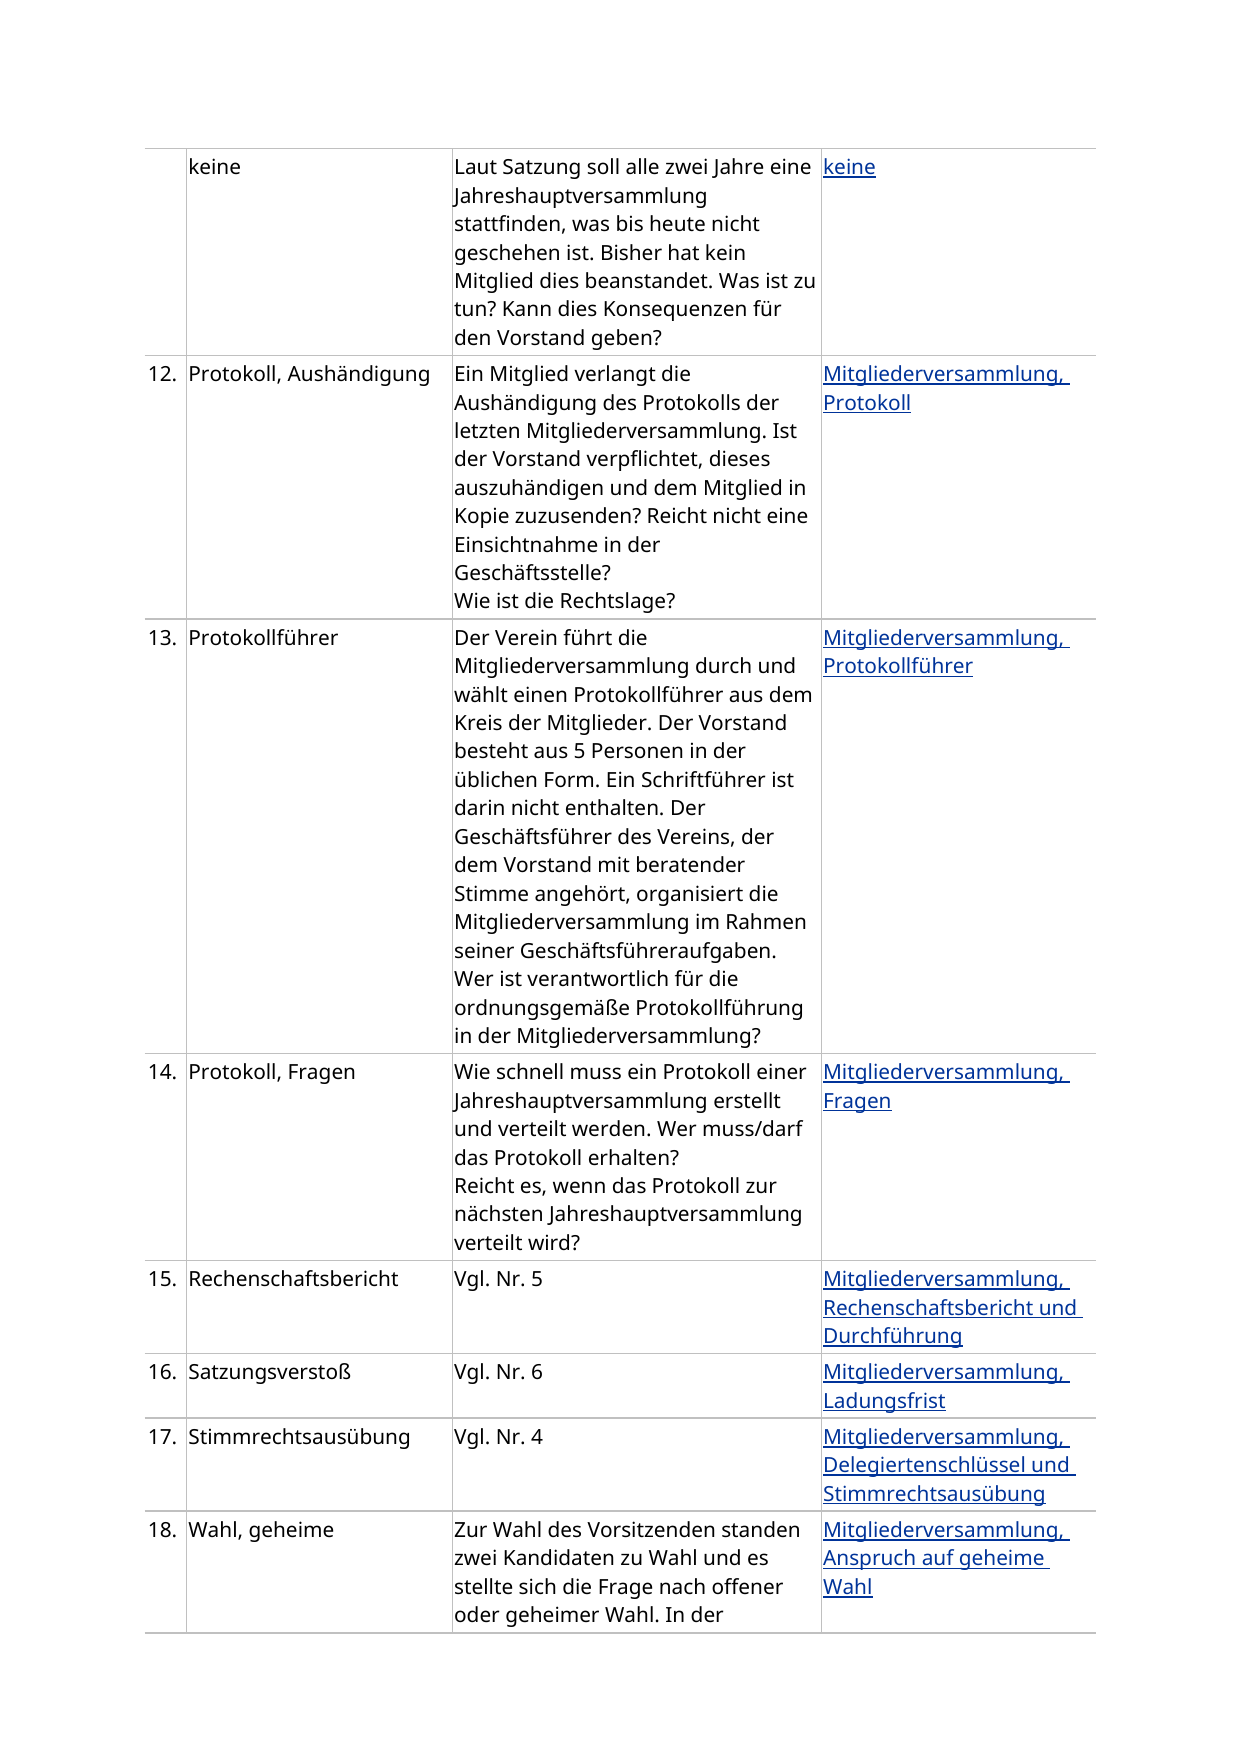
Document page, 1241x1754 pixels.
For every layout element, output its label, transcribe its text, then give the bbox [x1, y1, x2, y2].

table_cell Mitgliederversammlung, Fragen [822, 1054, 1096, 1259]
table_cell 12. [145, 356, 186, 618]
table_cell Mitgliederversammlung, Protokoll [822, 356, 1096, 618]
table_cell Protokoll, Fragen [187, 1054, 452, 1259]
table_cell 13. [145, 620, 186, 1053]
table_cell keine [187, 149, 452, 354]
table_cell Laut Satzung soll alle zwei Jahre eine Jahreshauptversammlung stattfinden, was bis heute nicht geschehen ist. Bisher hat kein Mitglied dies beanstandet. Was ist zu tun? Kann dies Konsequenzen für den Vorstand geben? [453, 149, 821, 354]
table_cell Mitgliederversammlung, Delegiertenschlüssel und Stimmrechtsausübung [822, 1419, 1096, 1510]
table_cell 17. [145, 1419, 186, 1510]
table_cell Vgl. Nr. 4 [453, 1419, 821, 1510]
table_cell 18. [145, 1512, 186, 1632]
table_cell Mitgliederversammlung, Rechenschaftsbericht und Durchführung [822, 1261, 1096, 1353]
table_cell Protokoll, Aushändigung [187, 356, 452, 618]
table_cell Mitgliederversammlung, Anspruch auf geheime Wahl [822, 1512, 1096, 1632]
table_cell 15. [145, 1261, 186, 1353]
table_cell Rechenschaftsbericht [187, 1261, 452, 1353]
table_cell keine [822, 149, 1096, 354]
table_cell Wie schnell muss ein Protokoll einer Jahreshauptversammlung erstellt und verteilt werden. Wer muss/darf das Protokoll erhalten? Reicht es, wenn das Protokoll zur nächsten Jahreshauptversammlung verteilt wird? [453, 1054, 821, 1259]
table_cell Satzungsverstoß [187, 1354, 452, 1417]
table_cell Mitgliederversammlung, Protokollführer [822, 620, 1096, 1053]
table_cell 14. [145, 1054, 186, 1259]
table_cell Stimmrechtsausübung [187, 1419, 452, 1510]
table_cell [145, 149, 186, 354]
table_cell Zur Wahl des Vorsitzenden standen zwei Kandidaten zu Wahl und es stellte sich die Frage nach offener oder geheimer Wahl. In der [453, 1512, 821, 1632]
table_cell Vgl. Nr. 6 [453, 1354, 821, 1417]
table_cell Mitgliederversammlung, Ladungsfrist [822, 1354, 1096, 1417]
table_cell Der Verein führt die Mitgliederversammlung durch und wählt einen Protokollführer aus dem Kreis der Mitglieder. Der Vorstand besteht aus 5 Personen in der üblichen Form. Ein Schriftführer ist darin nicht enthalten. Der Geschäftsführer des Vereins, der dem Vorstand mit beratender Stimme angehört, organisiert die Mitgliederversammlung im Rahmen seiner Geschäftsführeraufgaben. Wer ist verantwortlich für die ordnungsgemäße Protokollführung in der Mitgliederversammlung? [453, 620, 821, 1053]
table_cell Protokollführer [187, 620, 452, 1053]
table_cell Vgl. Nr. 5 [453, 1261, 821, 1353]
table_cell Ein Mitglied verlangt die Aushändigung des Protokolls der letzten Mitgliederversammlung. Ist der Vorstand verpflichtet, dieses auszuhändigen und dem Mitglied in Kopie zuzusenden? Reicht nicht eine Einsichtnahme in der Geschäftsstelle? Wie ist die Rechtslage? [453, 356, 821, 618]
table_cell Wahl, geheime [187, 1512, 452, 1632]
table_cell 16. [145, 1354, 186, 1417]
